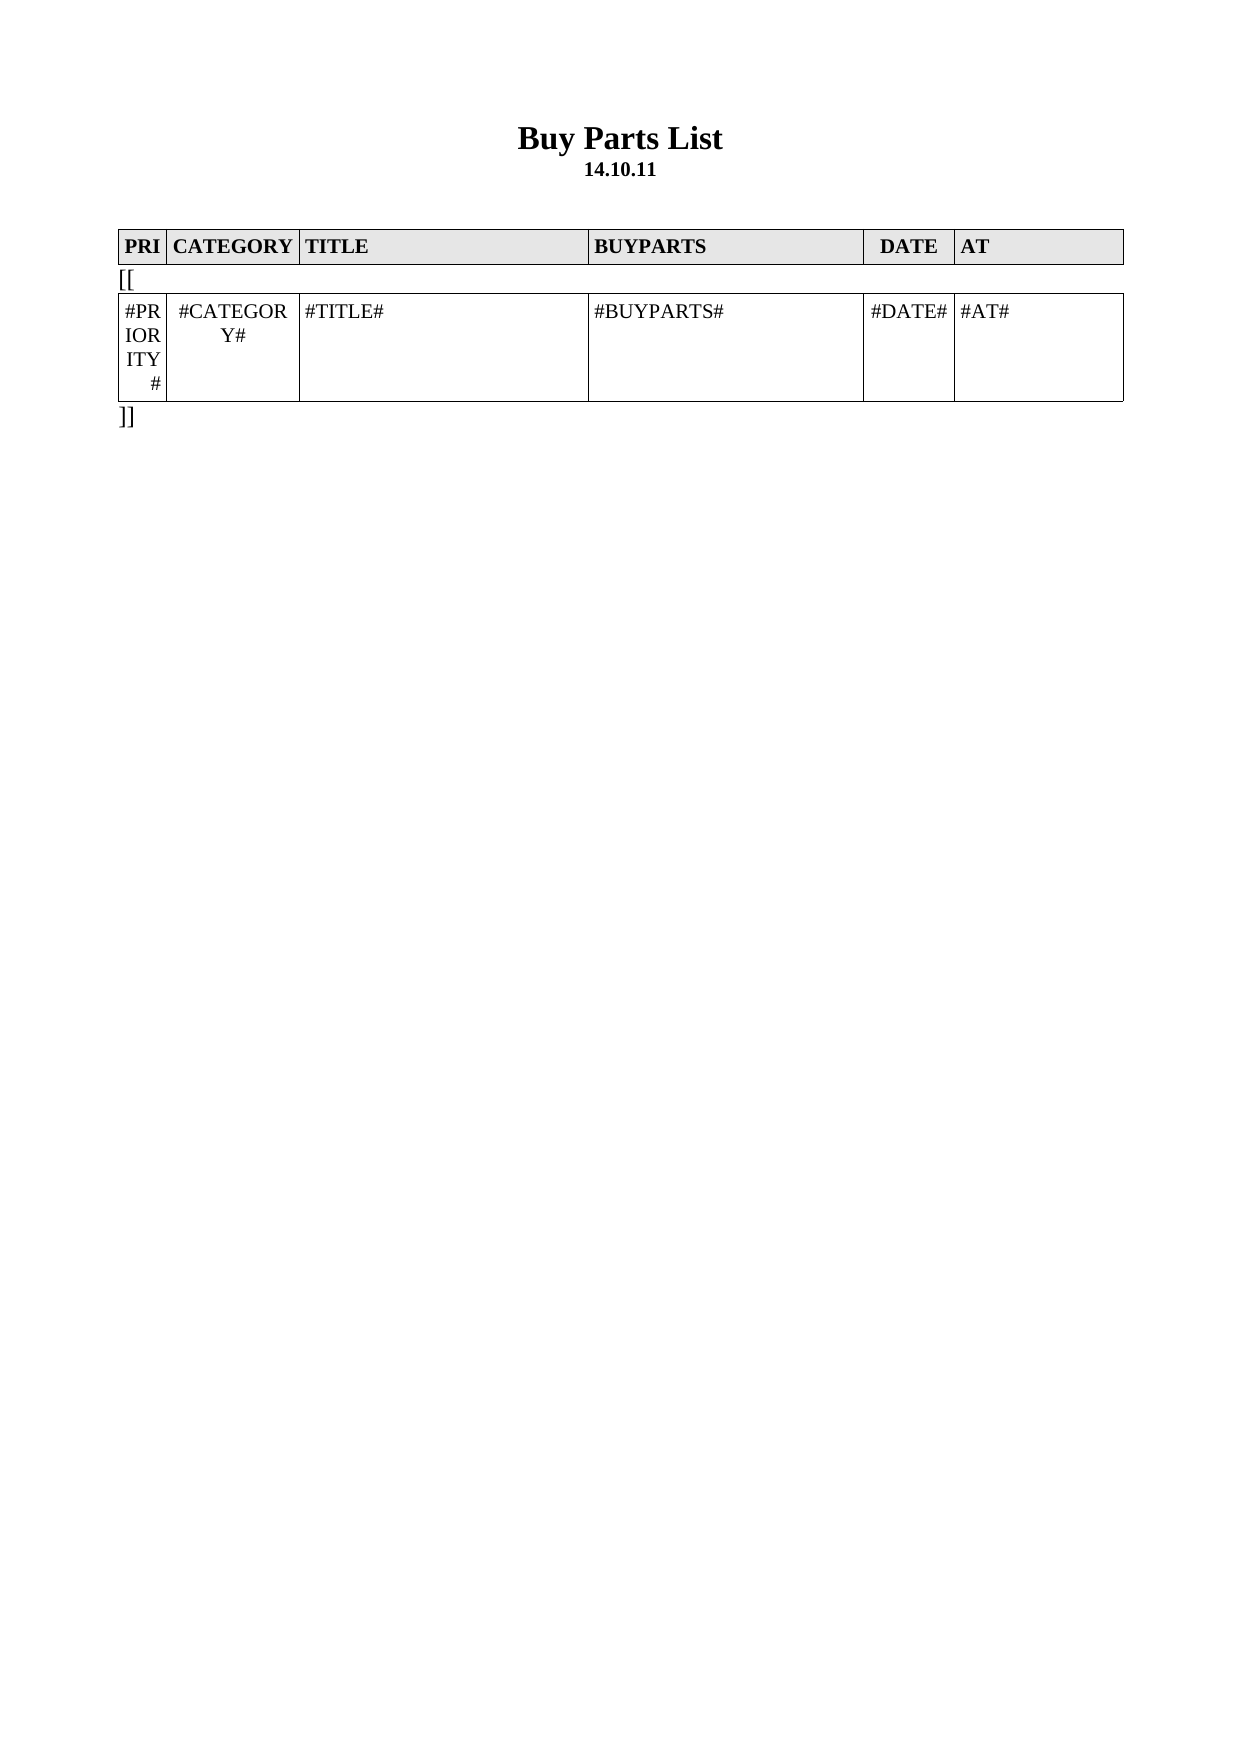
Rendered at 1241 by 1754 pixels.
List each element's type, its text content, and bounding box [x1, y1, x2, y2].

table_header PRI [119, 230, 166, 264]
table_header AT [955, 230, 1123, 264]
table_header #AT# [955, 294, 1123, 401]
text Buy Parts List [118, 118, 1122, 156]
table_header CATEGORY [167, 230, 299, 264]
table_header DATE [864, 230, 954, 264]
text [[ [118, 265, 1122, 293]
text 14.10.11 [118, 156, 1122, 181]
table_header #DATE# [864, 294, 954, 401]
table_header #CATEGORY# [167, 294, 299, 401]
table_header #PRIORITY# [119, 294, 166, 401]
table_header BUYPARTS [589, 230, 863, 264]
text ]] [118, 402, 1122, 430]
table_header #BUYPARTS# [589, 294, 863, 401]
table_header TITLE [300, 230, 588, 264]
table_header #TITLE# [300, 294, 588, 401]
